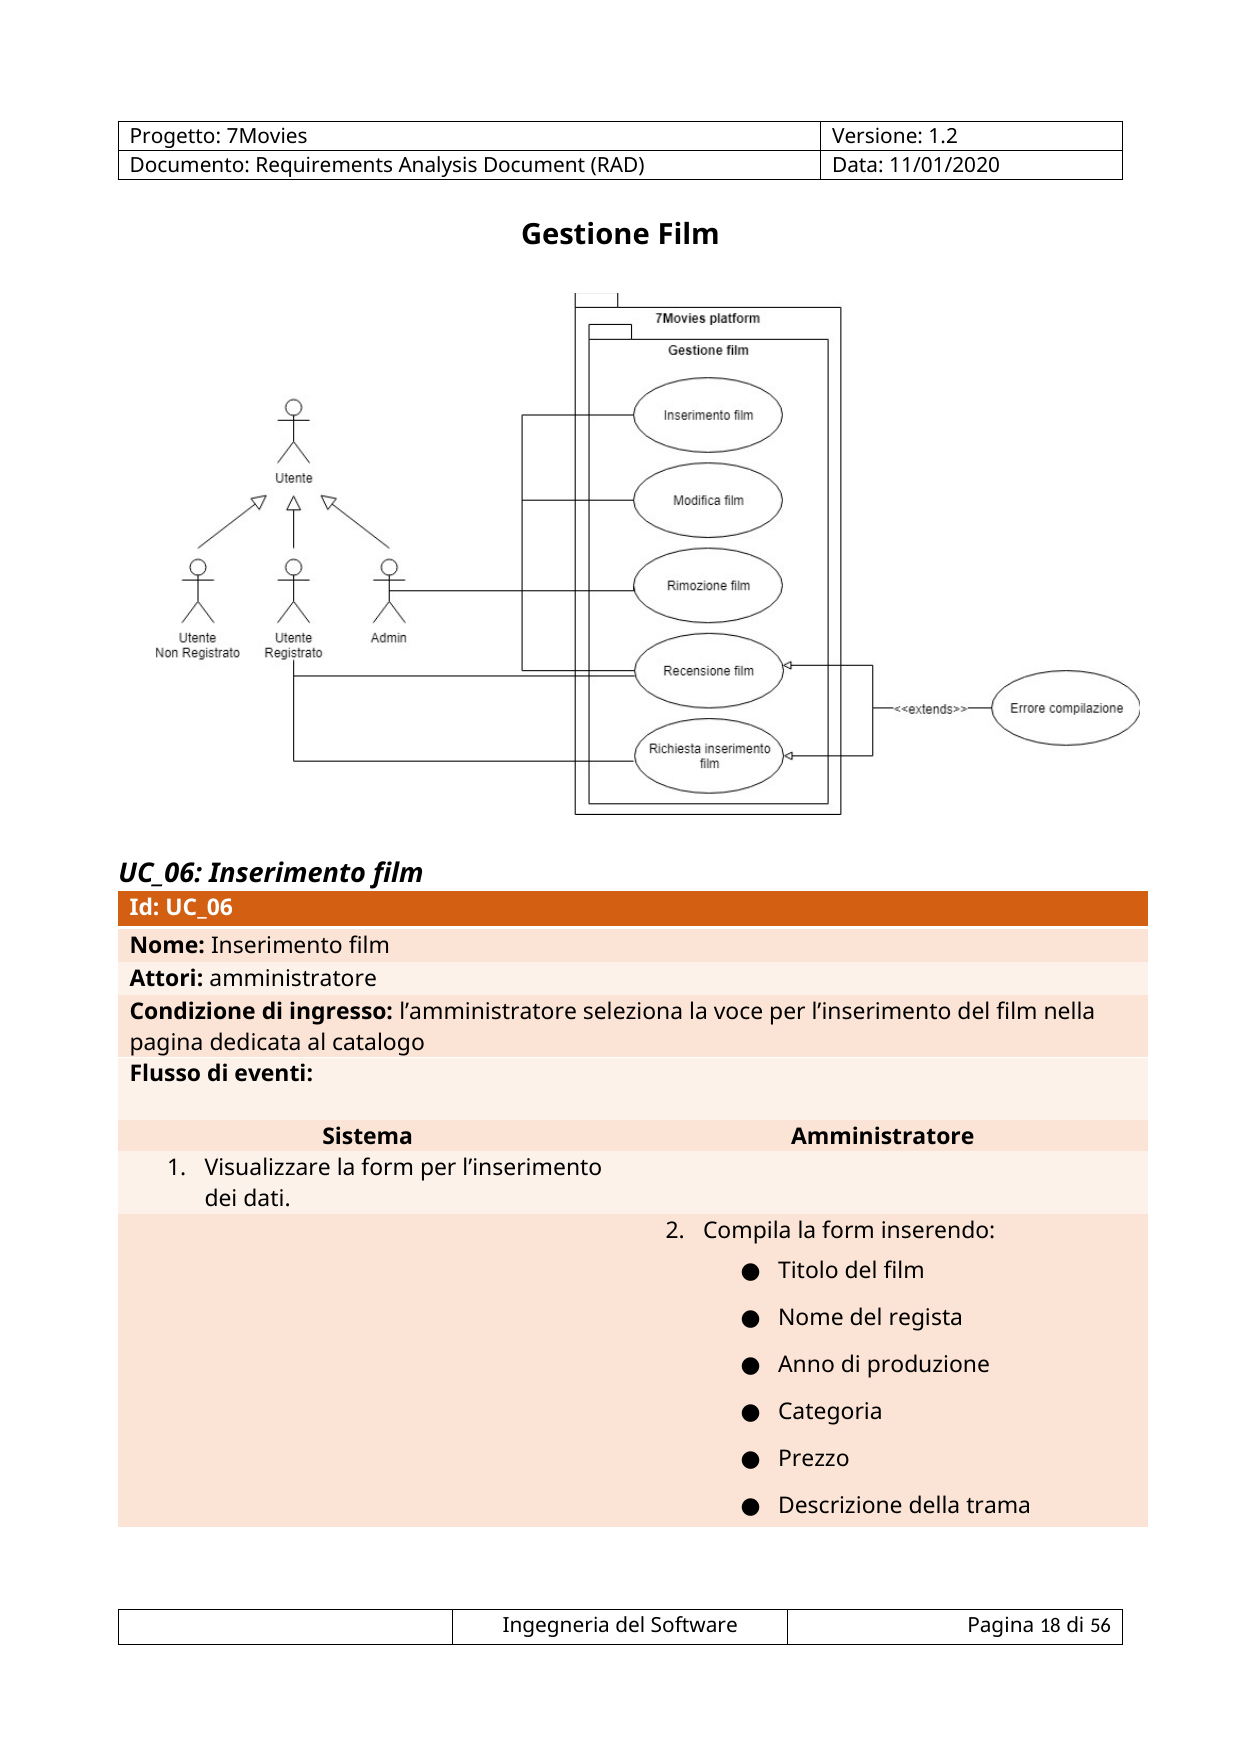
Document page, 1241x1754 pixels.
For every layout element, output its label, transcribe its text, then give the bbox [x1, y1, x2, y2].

table_cell Sistema [118, 1120, 617, 1151]
table_cell Attori: amministratore [118, 962, 1148, 995]
table_cell Visualizzare la form per l’inserimento dei dati. [118, 1151, 617, 1214]
table_cell Condizione di ingresso: l’amministratore seleziona la voce per l’inserimento del film nella pagina dedicata al catalogo [118, 995, 1148, 1057]
table_cell Amministratore [617, 1120, 1148, 1151]
table_cell [617, 1058, 1148, 1120]
table_cell [118, 1214, 617, 1527]
table_cell [617, 1151, 1148, 1214]
table_cell Flusso di eventi: [118, 1058, 617, 1120]
table_cell Nome: Inserimento film [118, 929, 1148, 962]
table_header Id: UC_06 [118, 891, 1148, 926]
text Gestione Film [118, 214, 1122, 253]
text UC_06: Inserimento film [118, 854, 1122, 891]
table_cell Compila la form inserendo: Titolo del film Nome del regista Anno di produzione Categoria Prezzo Descrizione della trama Link dell’immagine della copertina Link di un frame del film [617, 1214, 1148, 1527]
picture [155, 293, 1140, 815]
